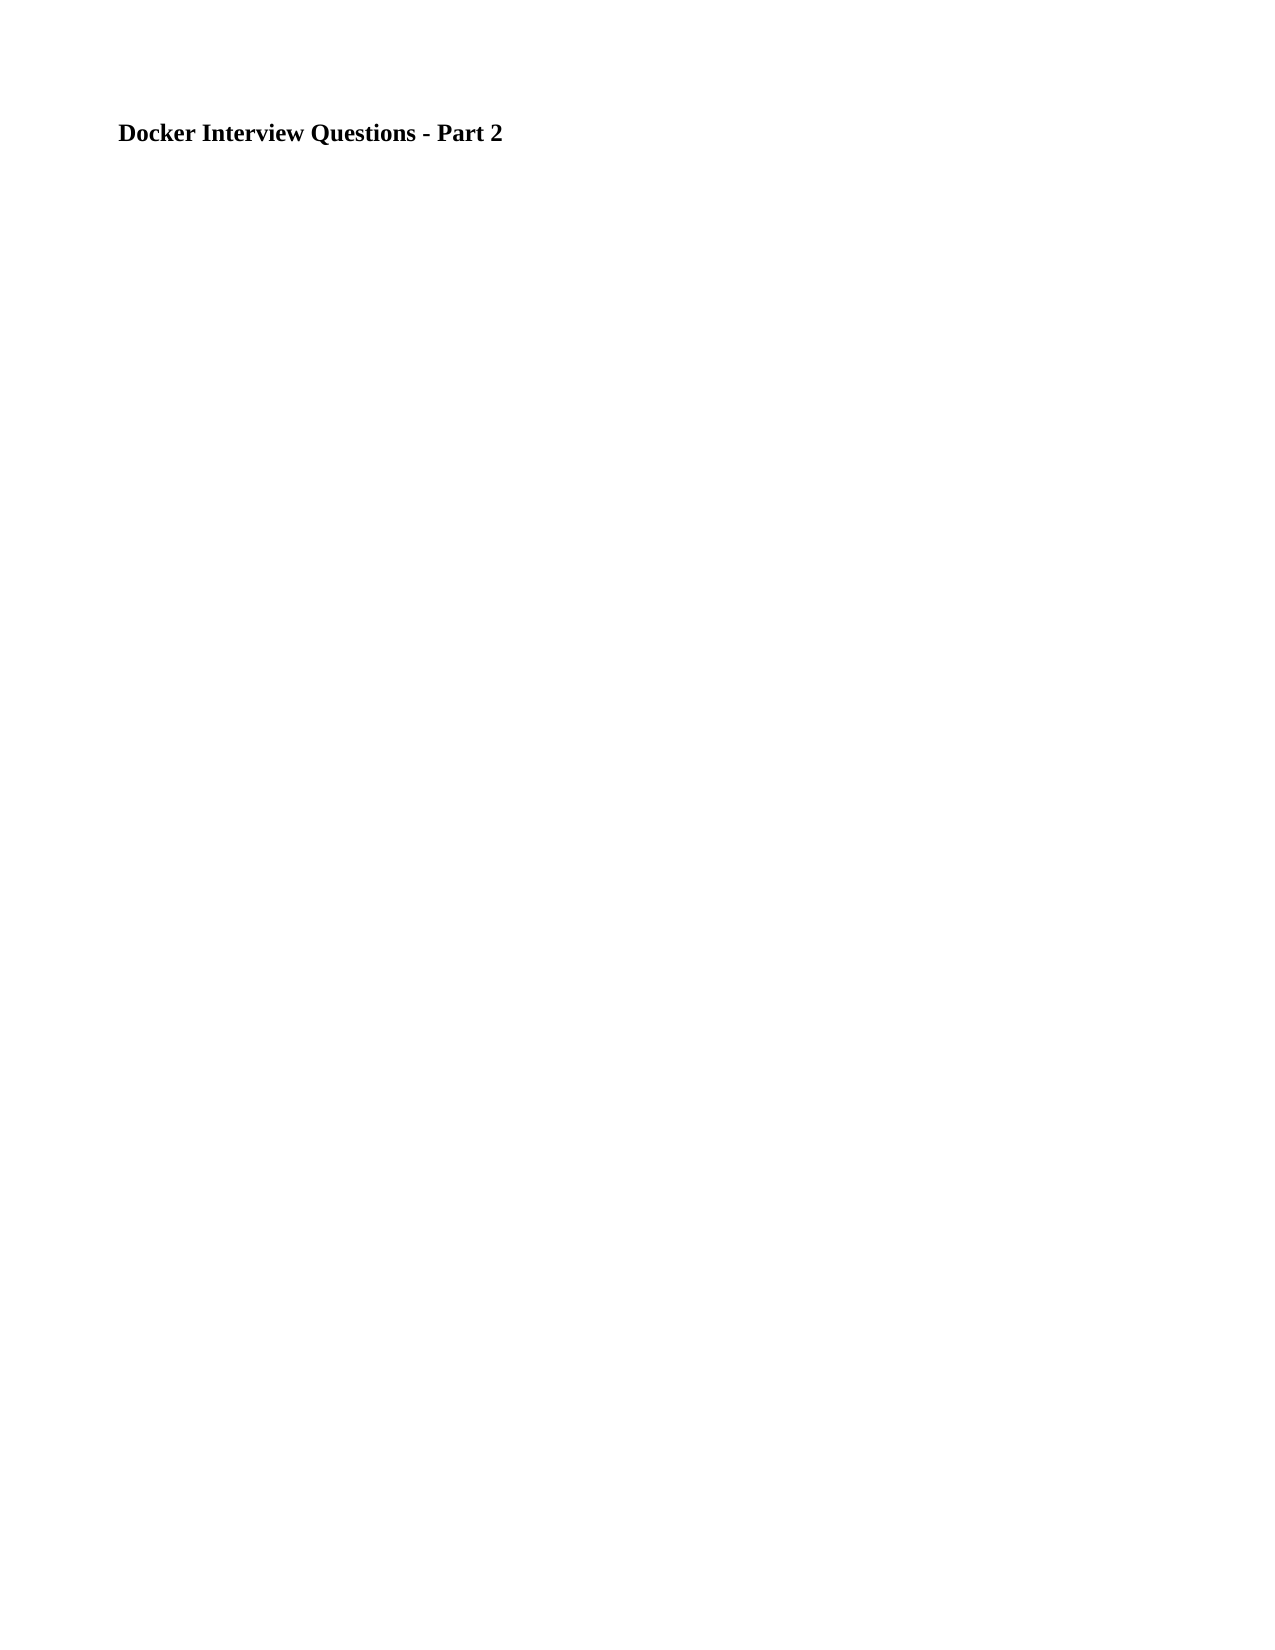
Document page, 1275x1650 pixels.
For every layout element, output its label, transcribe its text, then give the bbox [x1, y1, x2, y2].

subtitle Docker Interview Questions - Part 2 [118, 118, 1157, 147]
